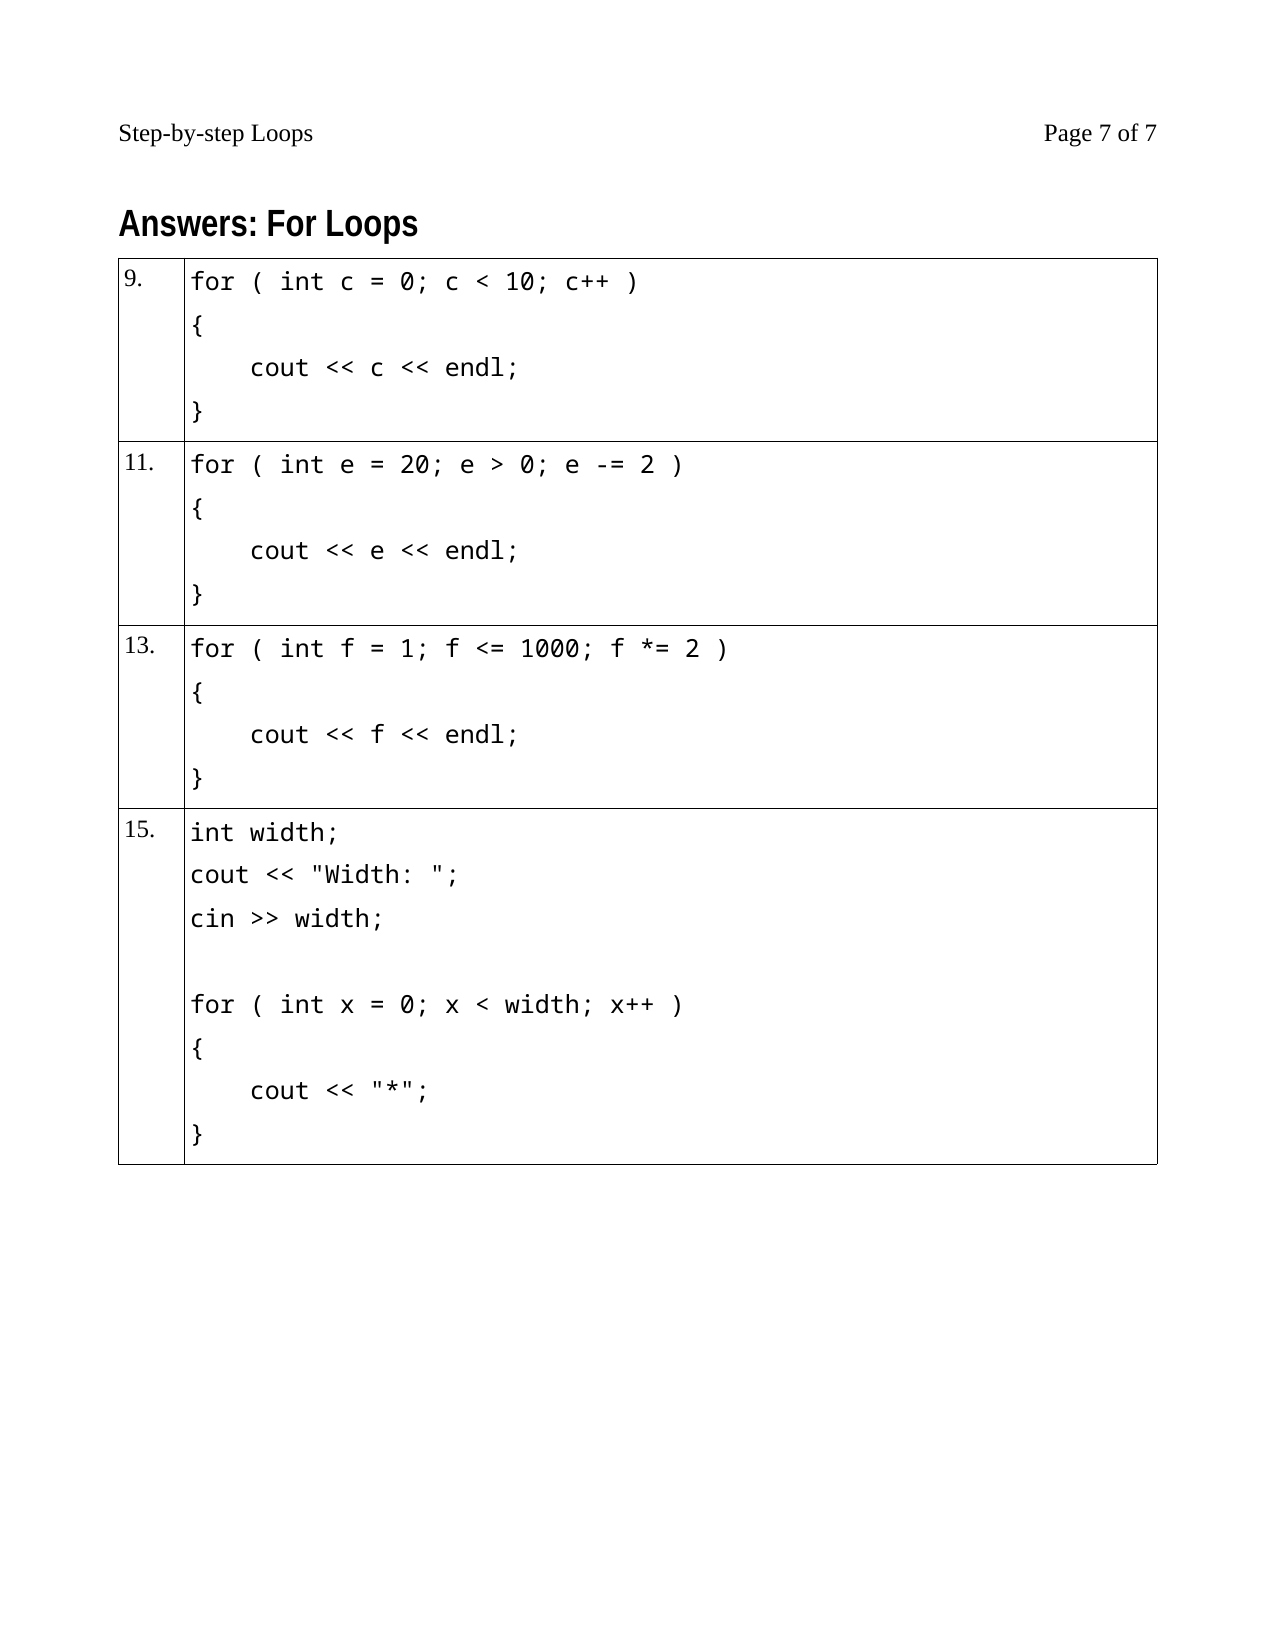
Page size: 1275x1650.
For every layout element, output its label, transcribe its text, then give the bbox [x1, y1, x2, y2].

table_header 9. [119, 259, 184, 441]
table_cell 11. [119, 442, 184, 625]
table_header for ( int c = 0; c < 10; c++ ) { cout << c << endl; } [185, 259, 1157, 441]
table_cell 13. [119, 626, 184, 808]
table_cell for ( int f = 1; f <= 1000; f *= 2 ) { cout << f << endl; } [185, 626, 1157, 808]
table_cell 15. [119, 809, 184, 1164]
subtitle Answers: For Loops [118, 201, 1157, 245]
table_cell int width; cout << "Width: "; cin >> width; for ( int x = 0; x < width; x++ ) { cout << "*"; } [185, 809, 1157, 1164]
table_cell for ( int e = 20; e > 0; e -= 2 ) { cout << e << endl; } [185, 442, 1157, 625]
